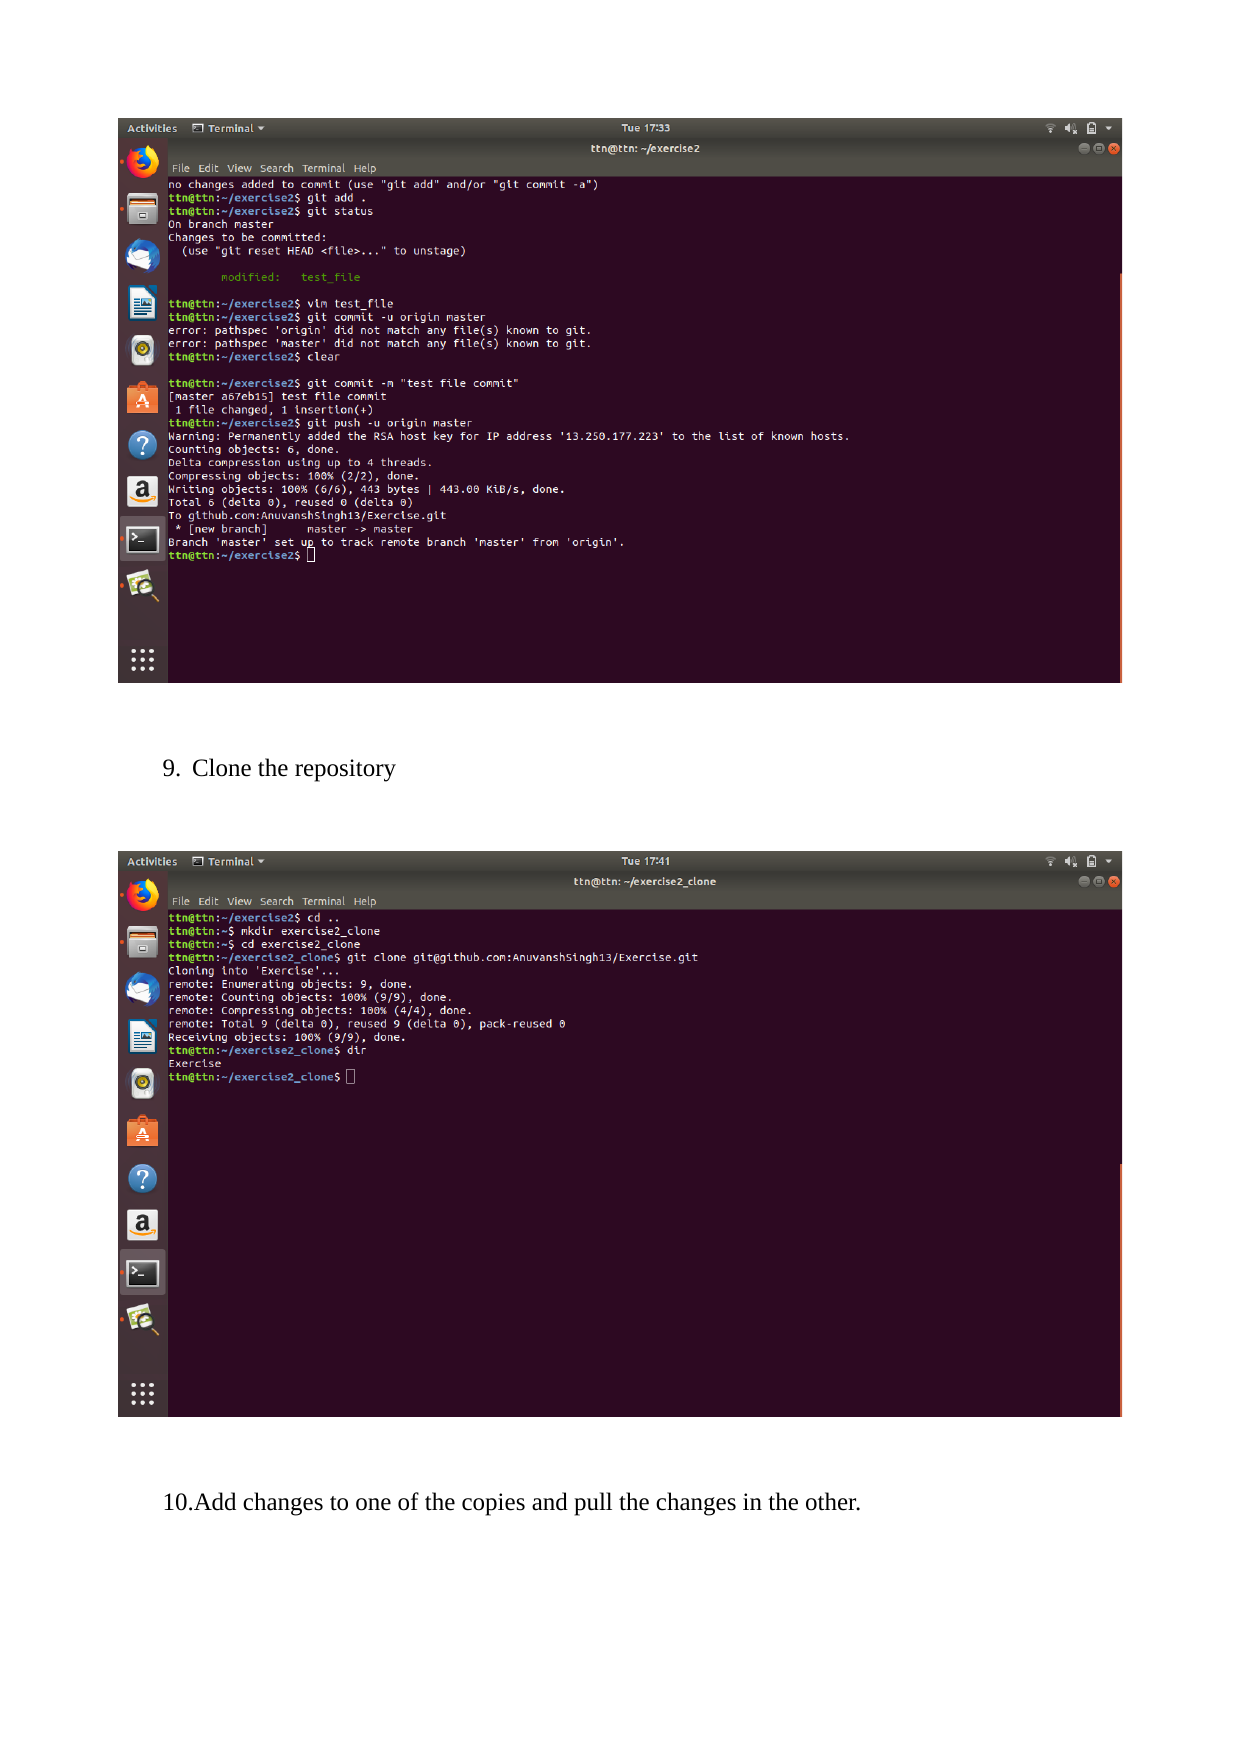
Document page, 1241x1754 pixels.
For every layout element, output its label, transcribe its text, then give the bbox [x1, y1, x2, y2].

picture [118, 118, 1123, 683]
picture [118, 851, 1123, 1417]
list Add changes to one of the copies and pull the changes in the other. [162, 1487, 1122, 1515]
list Clone the repository [162, 753, 1122, 782]
